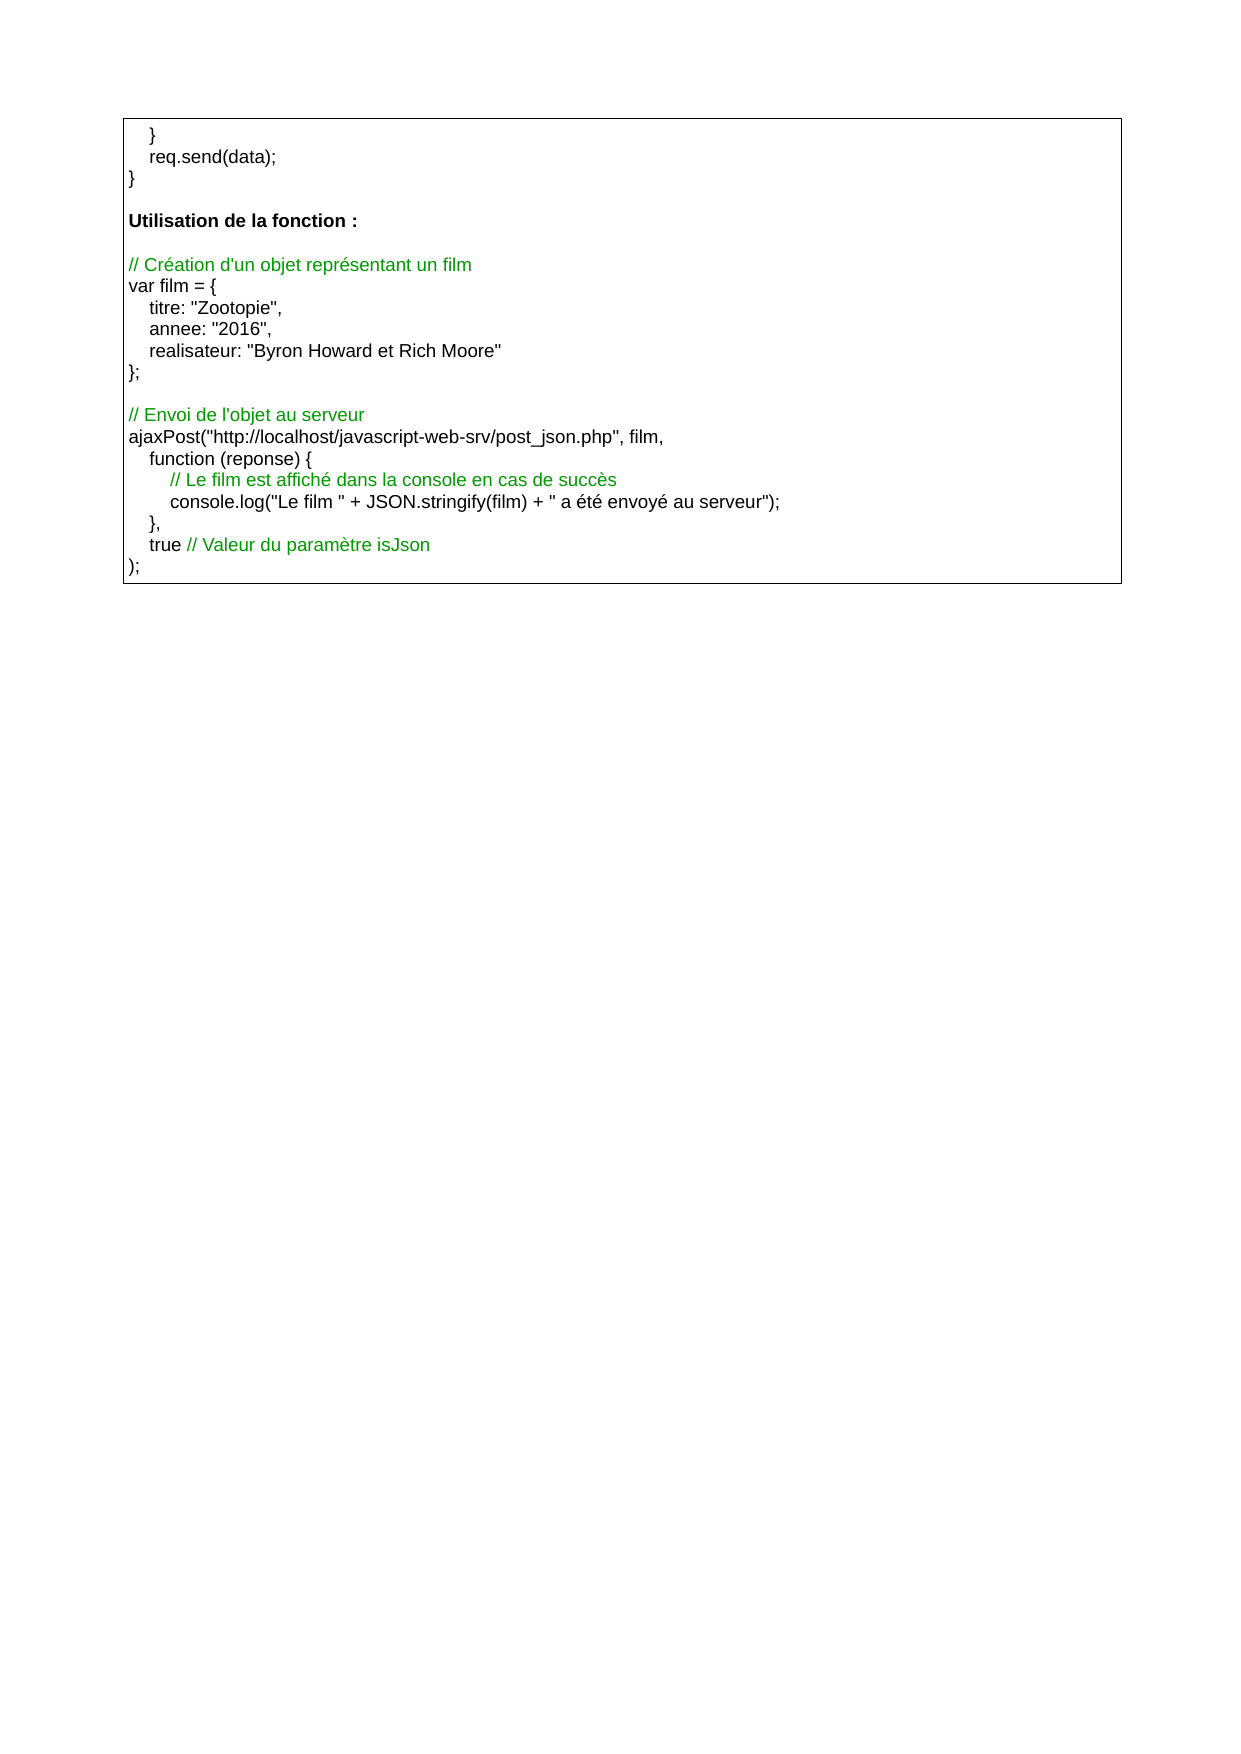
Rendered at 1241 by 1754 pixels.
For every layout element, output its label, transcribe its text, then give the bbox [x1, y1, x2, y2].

table_cell } req.send(data); } Utilisation de la fonction : // Création d'un objet représentant un film var film = { titre: "Zootopie", annee: "2016", realisateur: "Byron Howard et Rich Moore" }; // Envoi de l'objet au serveur ajaxPost("http://localhost/javascript-web-srv/post_json.php", film, function (reponse) { // Le film est affiché dans la console en cas de succès console.log("Le film " + JSON.stringify(film) + " a été envoyé au serveur"); }, true // Valeur du paramètre isJson ); [124, 119, 1121, 582]
